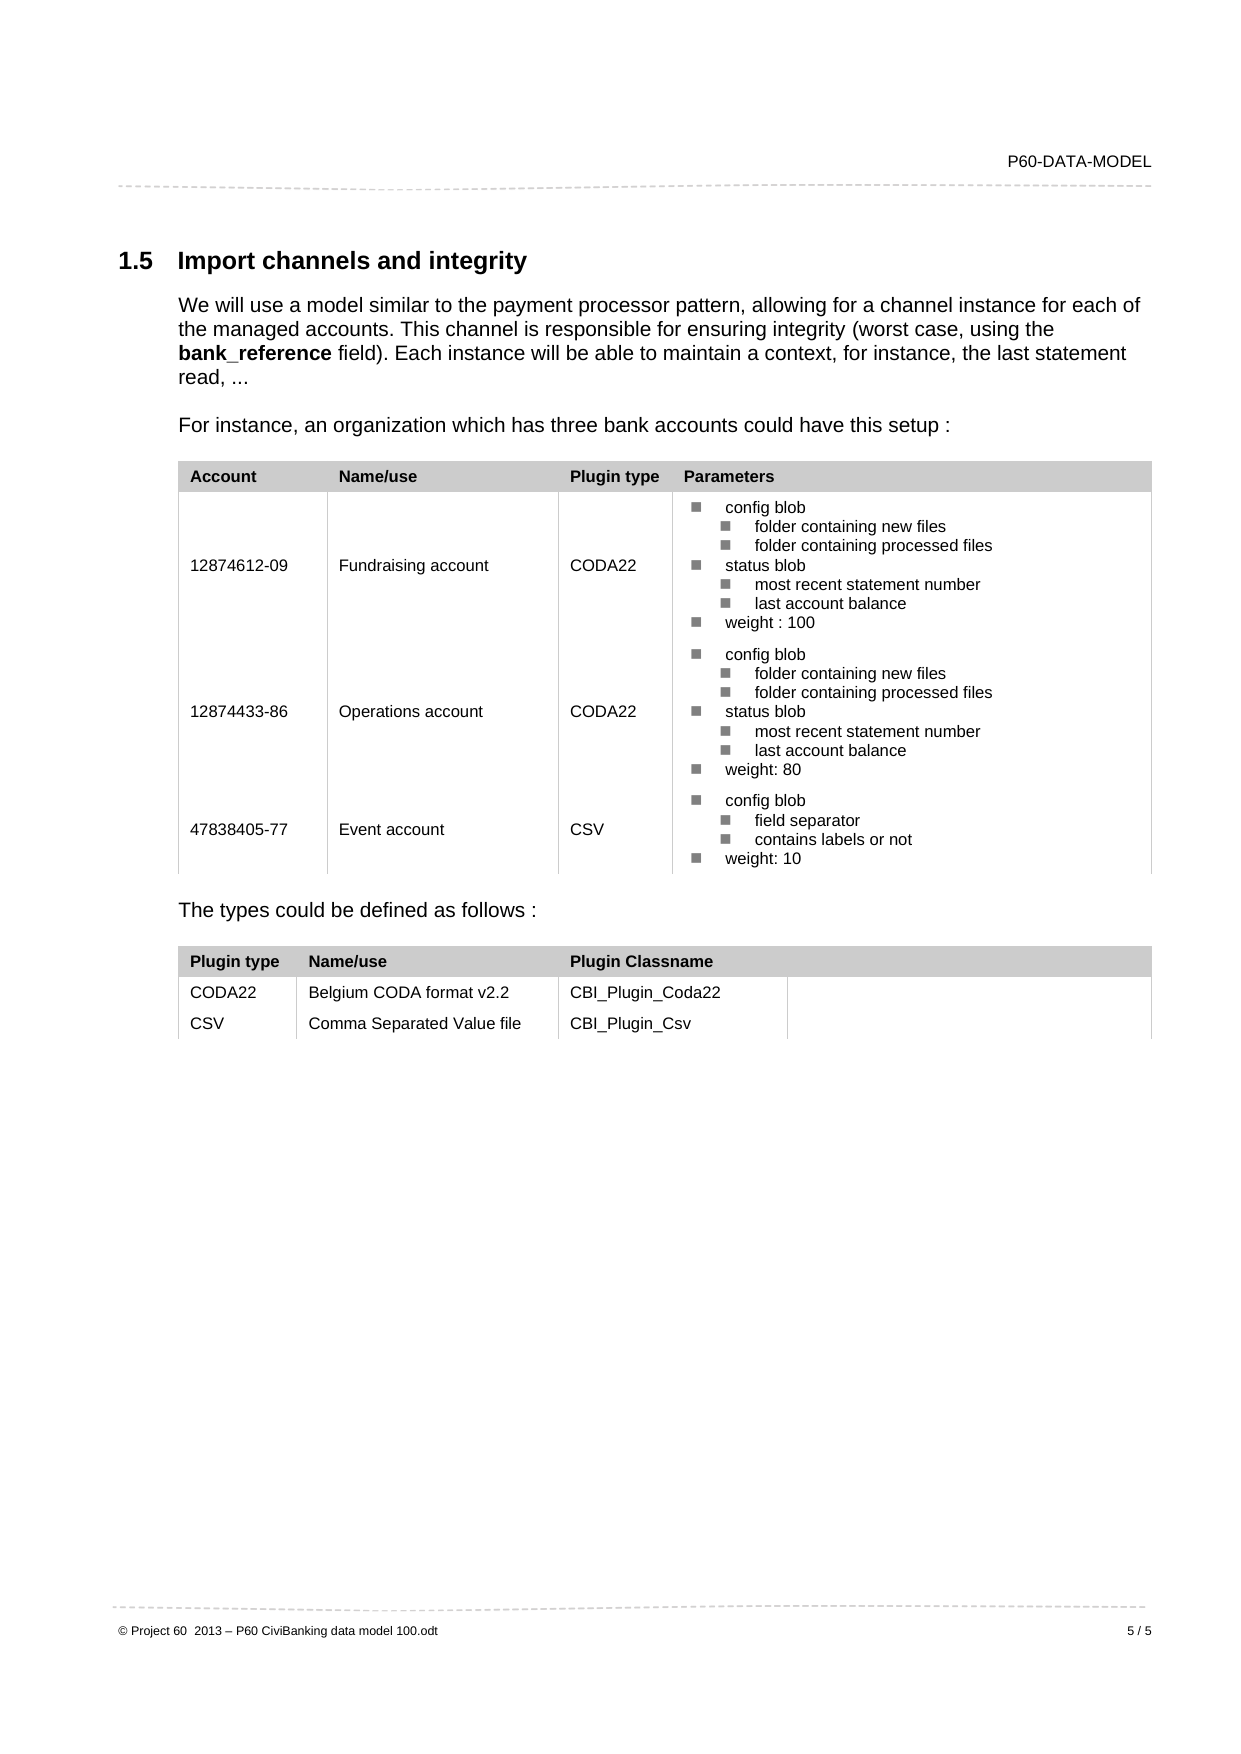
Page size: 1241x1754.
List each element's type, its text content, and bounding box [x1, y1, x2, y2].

table_cell CBI_Plugin_Coda22 [559, 977, 787, 1008]
table_cell config blob field separator contains labels or not weight: 10 [673, 785, 1151, 874]
table_header Name/use [328, 461, 558, 492]
table_cell Fundraising account [328, 492, 558, 638]
table_header [788, 946, 1151, 977]
table_cell CODA22 [179, 977, 296, 1008]
table_cell config blob folder containing new files folder containing processed files status blob most recent statement number last account balance weight: 80 [673, 639, 1151, 785]
table_cell CSV [559, 785, 672, 874]
table_cell 12874612-09 [179, 492, 327, 638]
table_header Plugin type [179, 946, 296, 977]
table_cell CODA22 [559, 492, 672, 638]
table_cell Belgium CODA format v2.2 [297, 977, 558, 1008]
text The types could be defined as follows : [178, 898, 1152, 922]
table_cell CSV [179, 1008, 296, 1039]
table_cell [788, 977, 1151, 1008]
table_cell 47838405-77 [179, 785, 327, 874]
table_cell 12874433-86 [179, 639, 327, 785]
table_cell config blob folder containing new files folder containing processed files status blob most recent statement number last account balance weight : 100 [673, 492, 1151, 638]
text We will use a model similar to the payment processor pattern, allowing for a channel instance for each of the managed accounts. This channel is responsible for ensuring integrity (worst case, using the bank_reference field). Each instance will be able to maintain a context, for instance, the last statement read, ... [178, 293, 1152, 389]
table_cell Operations account [328, 639, 558, 785]
table_cell CBI_Plugin_Csv [559, 1008, 787, 1039]
table_header Name/use [297, 946, 558, 977]
text For instance, an organization which has three bank accounts could have this setup : [178, 413, 1152, 437]
table_header Plugin type [559, 461, 672, 492]
table_header Account [179, 461, 327, 492]
table_cell Event account [328, 785, 558, 874]
table_cell Comma Separated Value file [297, 1008, 558, 1039]
picture [118, 184, 1152, 191]
table_header Parameters [673, 461, 1151, 492]
table_cell CODA22 [559, 639, 672, 785]
picture [112, 1605, 1146, 1612]
table_header Plugin Classname [559, 946, 787, 977]
table_cell [788, 1008, 1151, 1039]
subtitle Import channels and integrity [118, 246, 1152, 275]
